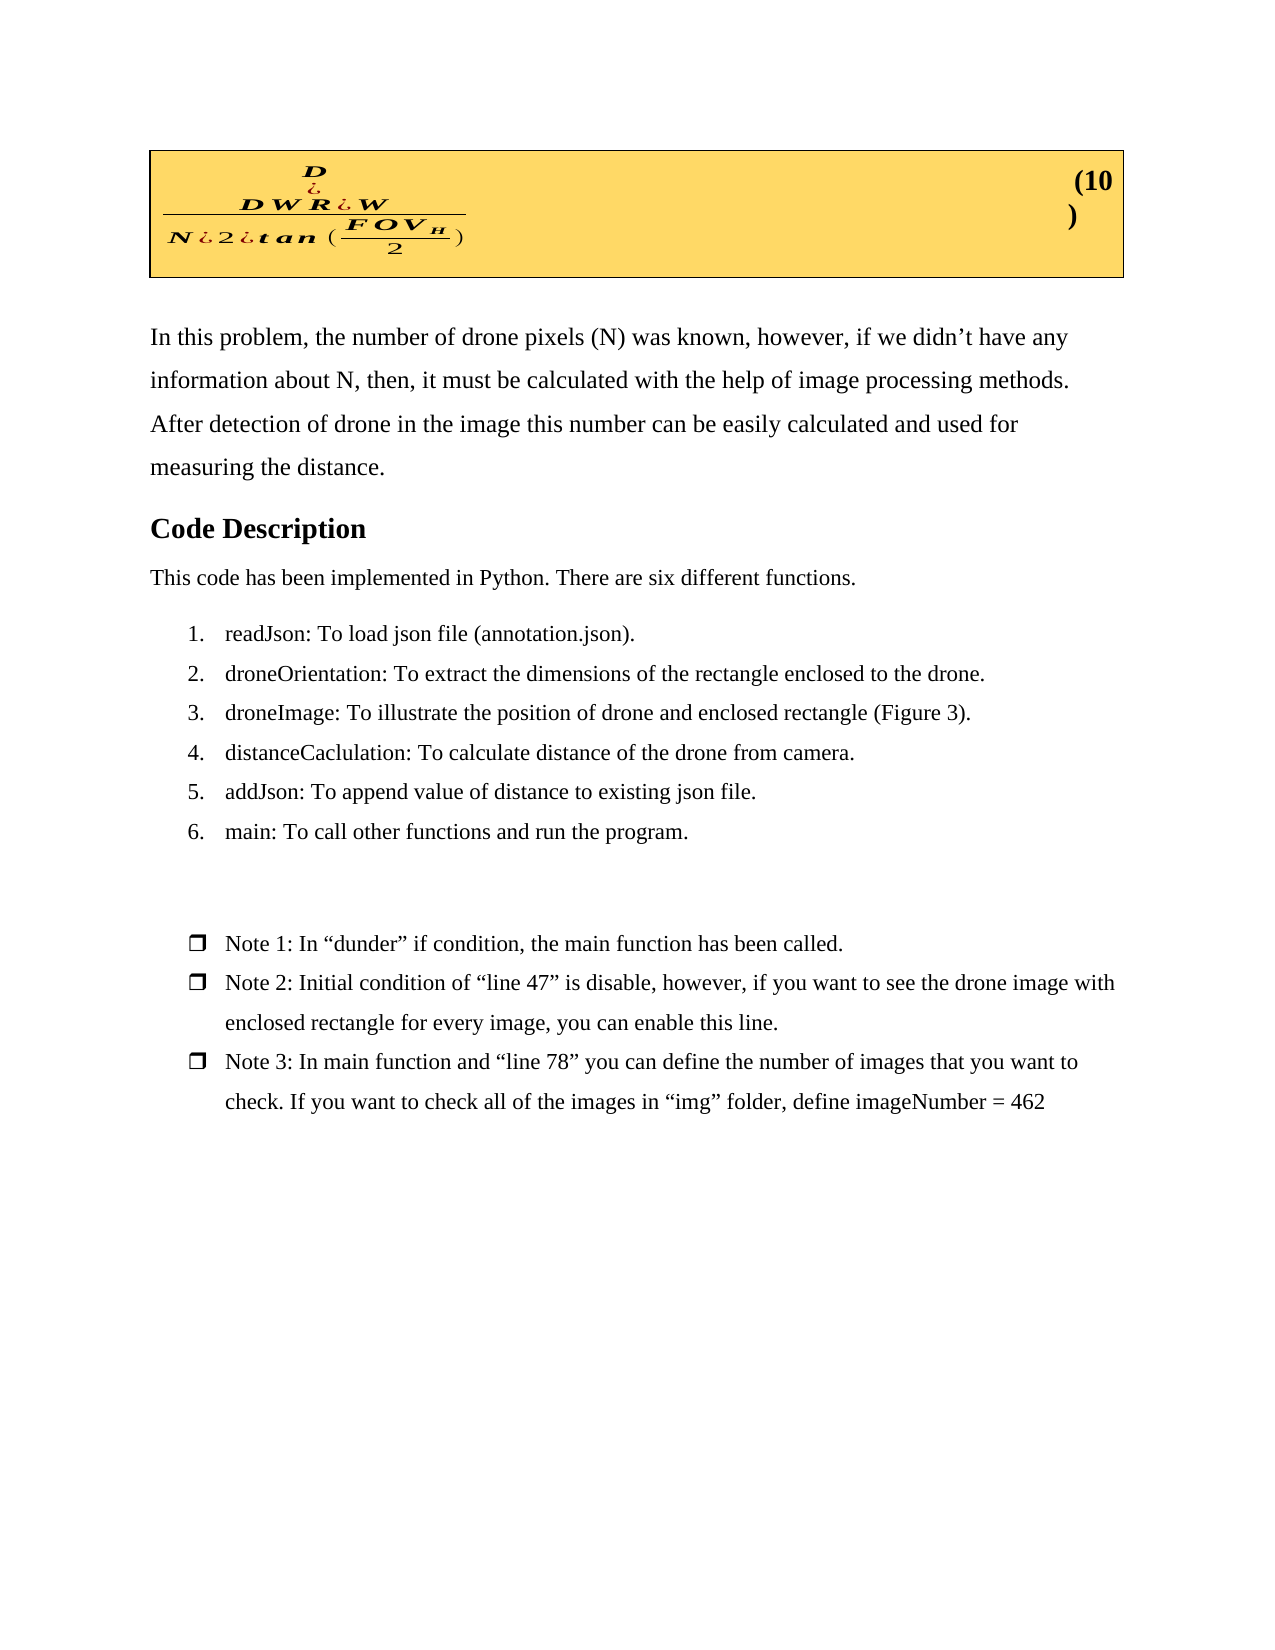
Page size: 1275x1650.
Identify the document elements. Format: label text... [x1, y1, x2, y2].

list main: To call other functions and run the program. [187, 818, 1125, 844]
text Code Description [150, 512, 1125, 545]
list Note 1: In “dunder” if condition, the main function has been called. [187, 930, 1125, 956]
list droneOrientation: To extract the dimensions of the rectangle enclosed to the drone. [187, 660, 1125, 686]
list addJson: To append value of distance to existing json file. [187, 778, 1125, 804]
text In this problem, the number of drone pixels (N) was known, however, if we didn’t have any information about N, then, it must be calculated with the help of image processing methods. After detection of drone in the image this number can be easily calculated and used for measuring the distance. [150, 322, 1125, 481]
list readJson: To load json file (annotation.json). [187, 620, 1125, 647]
list Note 3: In main function and “line 78” you can define the number of images that you want to check. If you want to check all of the images in “img” folder, define imageNumber = 462 [187, 1048, 1125, 1114]
list droneImage: To illustrate the position of drone and enclosed rectangle (Figure 3). [187, 699, 1125, 726]
table_header [1003, 151, 1123, 277]
list Note 2: Initial condition of “line 47” is disable, however, if you want to see the drone image with enclosed rectangle for every image, you can enable this line. [187, 969, 1125, 1035]
text This code has been implemented in Python. There are six different functions. [150, 564, 1125, 591]
table_header [151, 151, 1003, 277]
list distanceCaclulation: To calculate distance of the drone from camera. [187, 739, 1125, 765]
